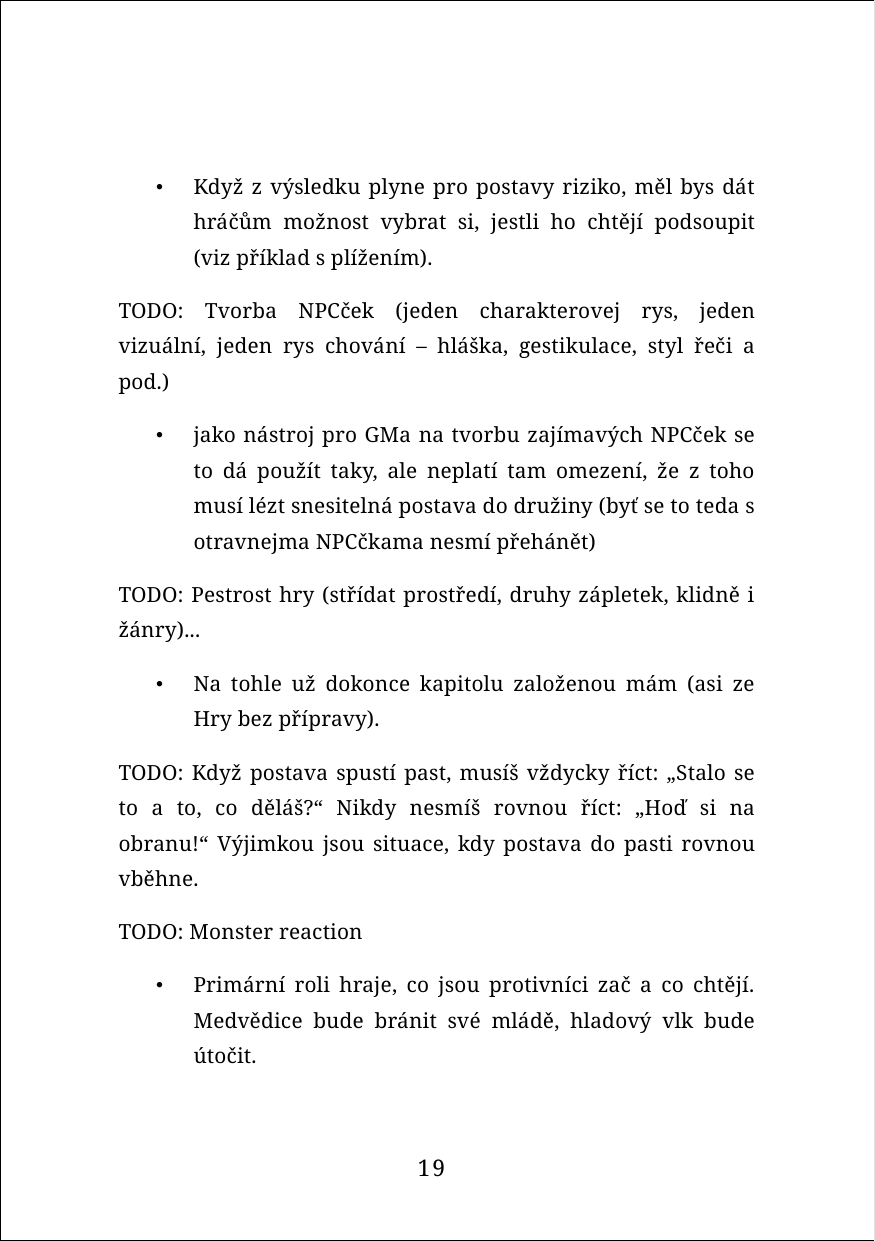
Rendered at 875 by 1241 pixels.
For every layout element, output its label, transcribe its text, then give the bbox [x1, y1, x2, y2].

list Na tohle už dokonce kapitolu založenou mám (asi ze Hry bez přípravy). [156, 669, 756, 733]
text TODO: Monster reaction [118, 917, 756, 946]
text TODO: Když postava spustí past, musíš vždycky říct: „Stalo se to a to, co děláš?“ Nikdy nesmíš rovnou říct: „Hoď si na obranu!“ Výjimkou jsou situace, kdy postava do pasti rovnou vběhne. [118, 758, 756, 893]
text TODO: Pestrost hry (střídat prostředí, druhy zápletek, klidně i žánry)... [118, 580, 756, 644]
list jako nástroj pro GMa na tvorbu zajímavých NPCček se to dá použít taky, ale neplatí tam omezení, že z toho musí lézt snesitelná postava do družiny (byť se to teda s otravnejma NPCčkama nesmí přehánět) [156, 420, 756, 555]
text TODO: Tvorba NPCček (jeden charakterovej rys, jeden vizuální, jeden rys chování – hláška, gestikulace, styl řeči a pod.) [118, 296, 756, 396]
list Primární roli hraje, co jsou protivníci zač a co chtějí. Medvědice bude bránit své mládě, hladový vlk bude útočit. [156, 971, 756, 1070]
list Když z výsledku plyne pro postavy riziko, měl bys dát hráčům možnost vybrat si, jestli ho chtějí podsoupit (viz příklad s plížením). [156, 172, 756, 271]
